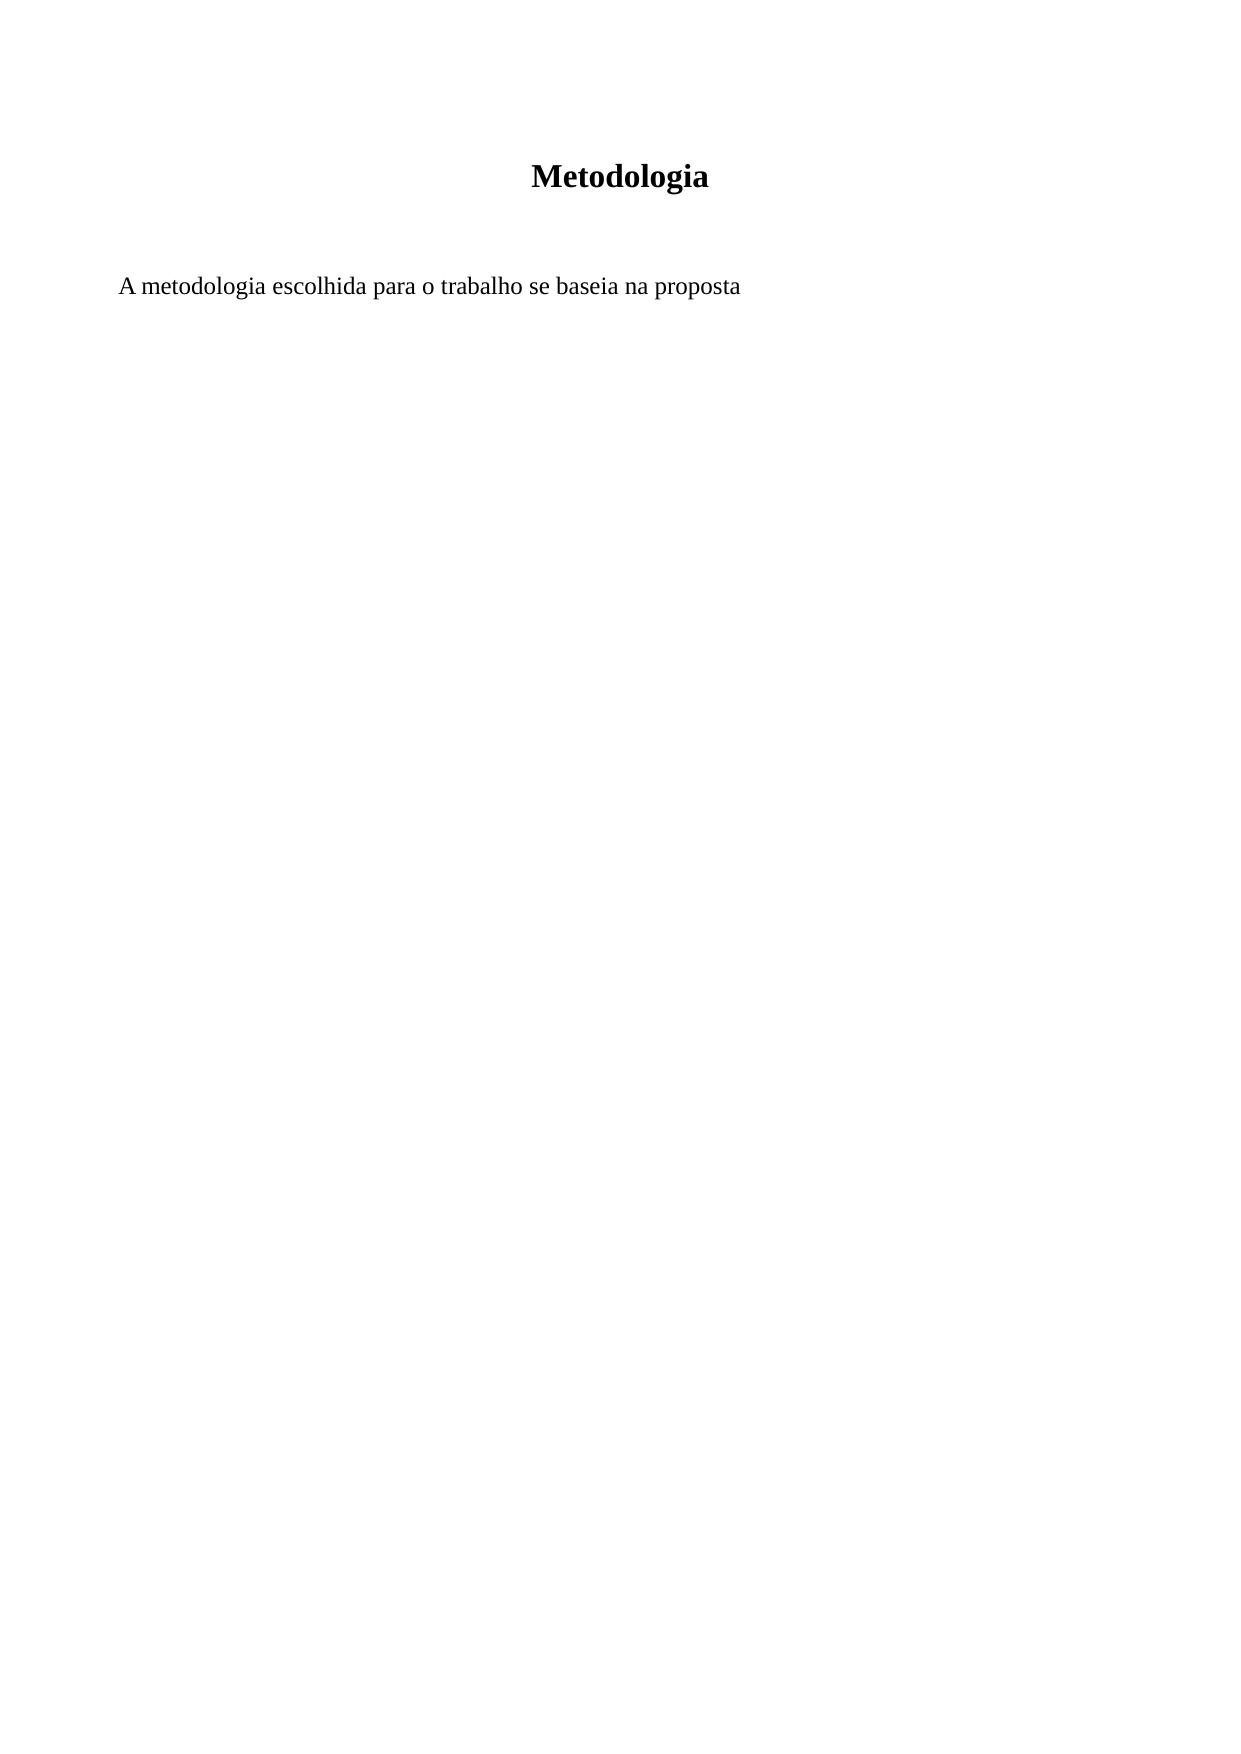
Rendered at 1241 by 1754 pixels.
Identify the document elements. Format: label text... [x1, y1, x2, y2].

text Metodologia [118, 156, 1122, 195]
text A metodologia escolhida para o trabalho se baseia na proposta [118, 271, 1122, 300]
